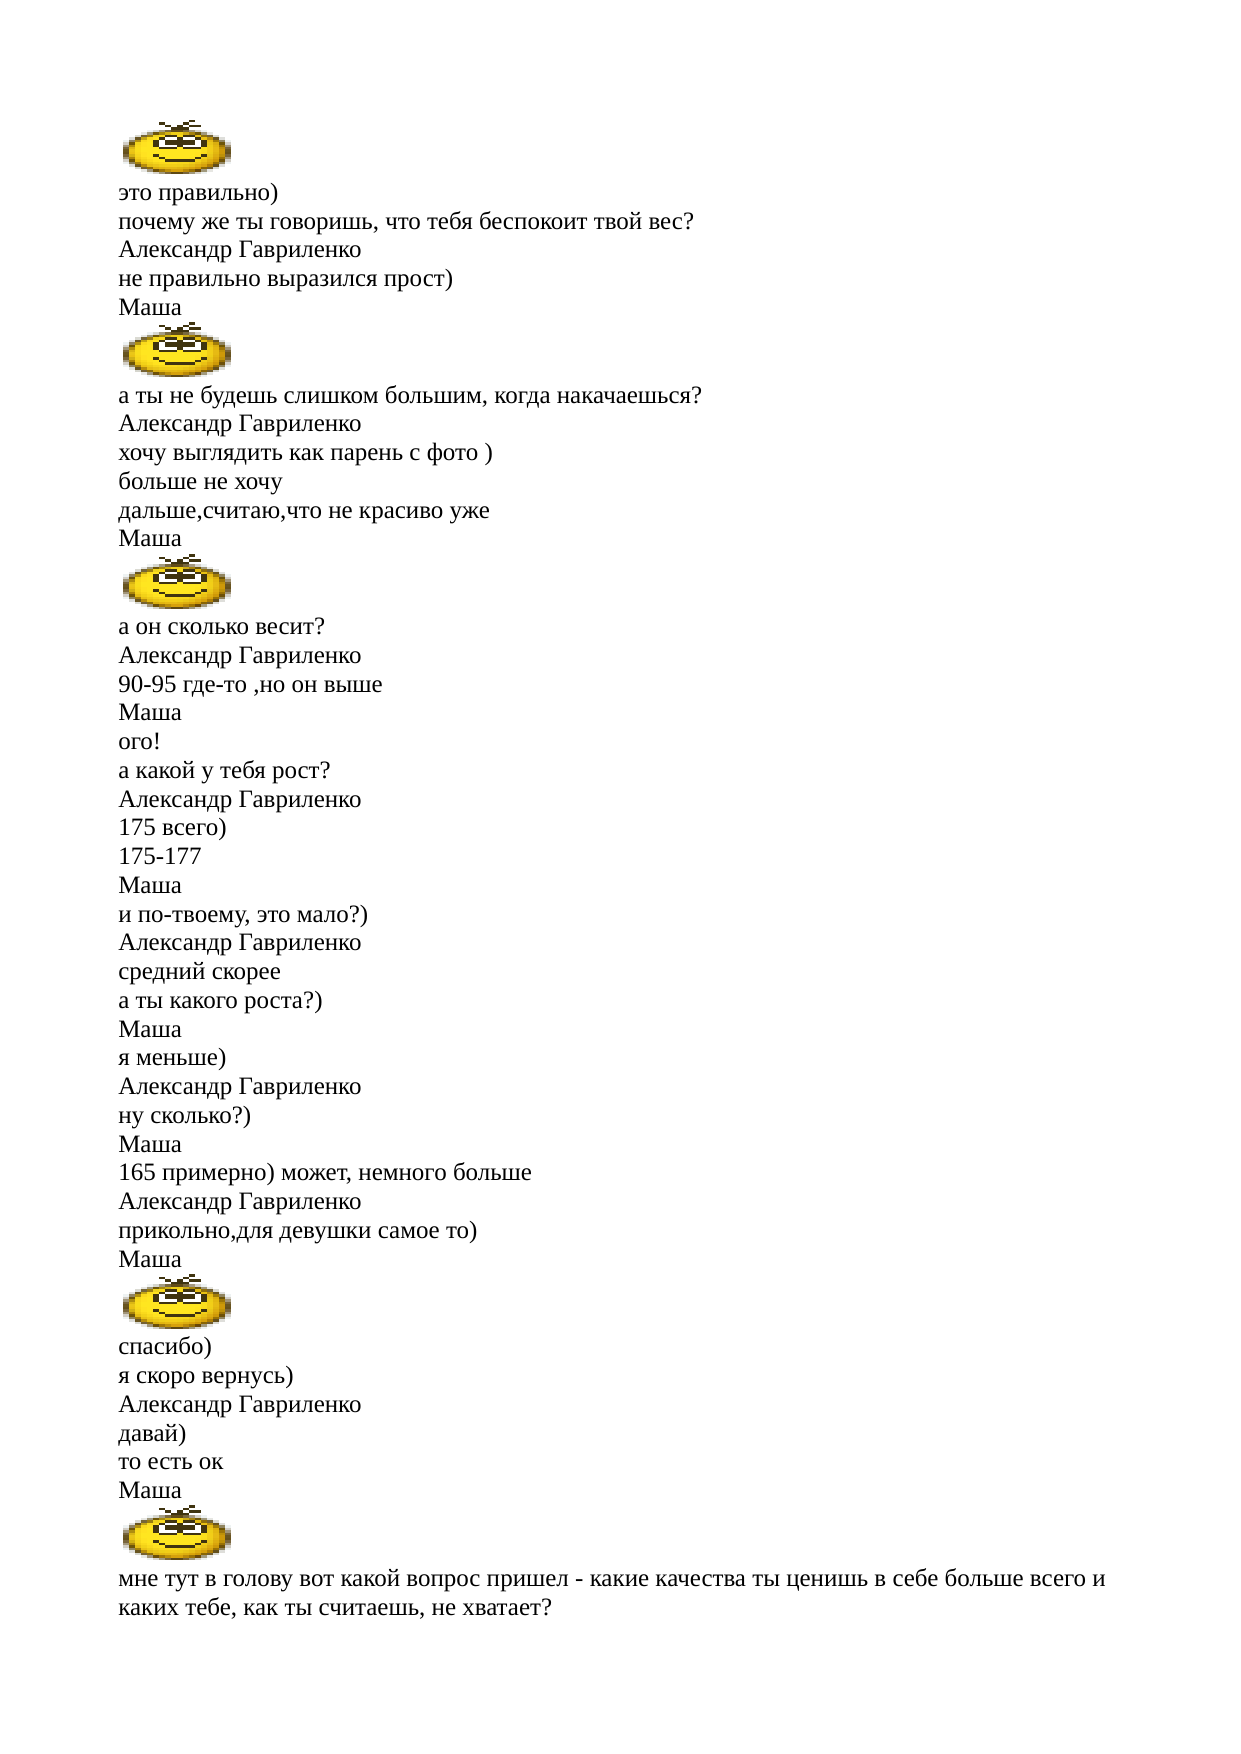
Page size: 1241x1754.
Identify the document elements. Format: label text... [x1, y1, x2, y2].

text ну сколько?) [118, 1100, 1122, 1129]
text Александр Гавриленко [118, 1071, 1122, 1100]
text спасибо) [118, 1331, 1122, 1360]
text Александр Гавриленко [118, 234, 1122, 263]
text а ты какого роста?) [118, 985, 1122, 1014]
text дальше,считаю,что не красиво уже [118, 495, 1122, 523]
text а он сколько весит? [118, 611, 1122, 640]
text Маша [118, 1244, 1122, 1272]
text это правильно) [118, 177, 1122, 206]
text хочу выглядить как парень с фото ) [118, 437, 1122, 466]
text а какой у тебя рост? [118, 755, 1122, 784]
text Маша [118, 1475, 1122, 1504]
text давай) [118, 1418, 1122, 1446]
text то есть ок [118, 1446, 1122, 1475]
text почему же ты говоришь, что тебя беспокоит твой вес? [118, 206, 1122, 234]
text я скоро вернусь) [118, 1360, 1122, 1389]
text 90-95 где-то ,но он выше [118, 669, 1122, 697]
text ого! [118, 726, 1122, 755]
text 175 всего) [118, 812, 1122, 841]
text Маша [118, 292, 1122, 321]
text 165 примерно) может, немного больше [118, 1157, 1122, 1186]
text я меньше) [118, 1042, 1122, 1071]
text 175-177 [118, 841, 1122, 870]
text Александр Гавриленко [118, 1186, 1122, 1215]
picture [118, 552, 237, 612]
text и по-твоему, это мало?) [118, 899, 1122, 927]
text средний скорее [118, 956, 1122, 985]
text не правильно выразился прост) [118, 263, 1122, 292]
text Александр Гавриленко [118, 784, 1122, 812]
text Маша [118, 1129, 1122, 1157]
picture [118, 1503, 237, 1563]
text Маша [118, 1014, 1122, 1042]
text Александр Гавриленко [118, 1389, 1122, 1418]
text Маша [118, 870, 1122, 899]
picture [118, 1272, 237, 1332]
text а ты не будешь слишком большим, когда накачаешься? [118, 380, 1122, 408]
picture [118, 118, 237, 177]
text Александр Гавриленко [118, 640, 1122, 669]
text Маша [118, 697, 1122, 726]
text прикольно,для девушки самое то) [118, 1215, 1122, 1244]
text Маша [118, 523, 1122, 552]
text Александр Гавриленко [118, 408, 1122, 437]
picture [118, 320, 237, 380]
text Александр Гавриленко [118, 927, 1122, 956]
text больше не хочу [118, 466, 1122, 495]
text мне тут в голову вот какой вопрос пришел - какие качества ты ценишь в себе больше всего и каких тебе, как ты считаешь, не хватает? [118, 1563, 1122, 1620]
